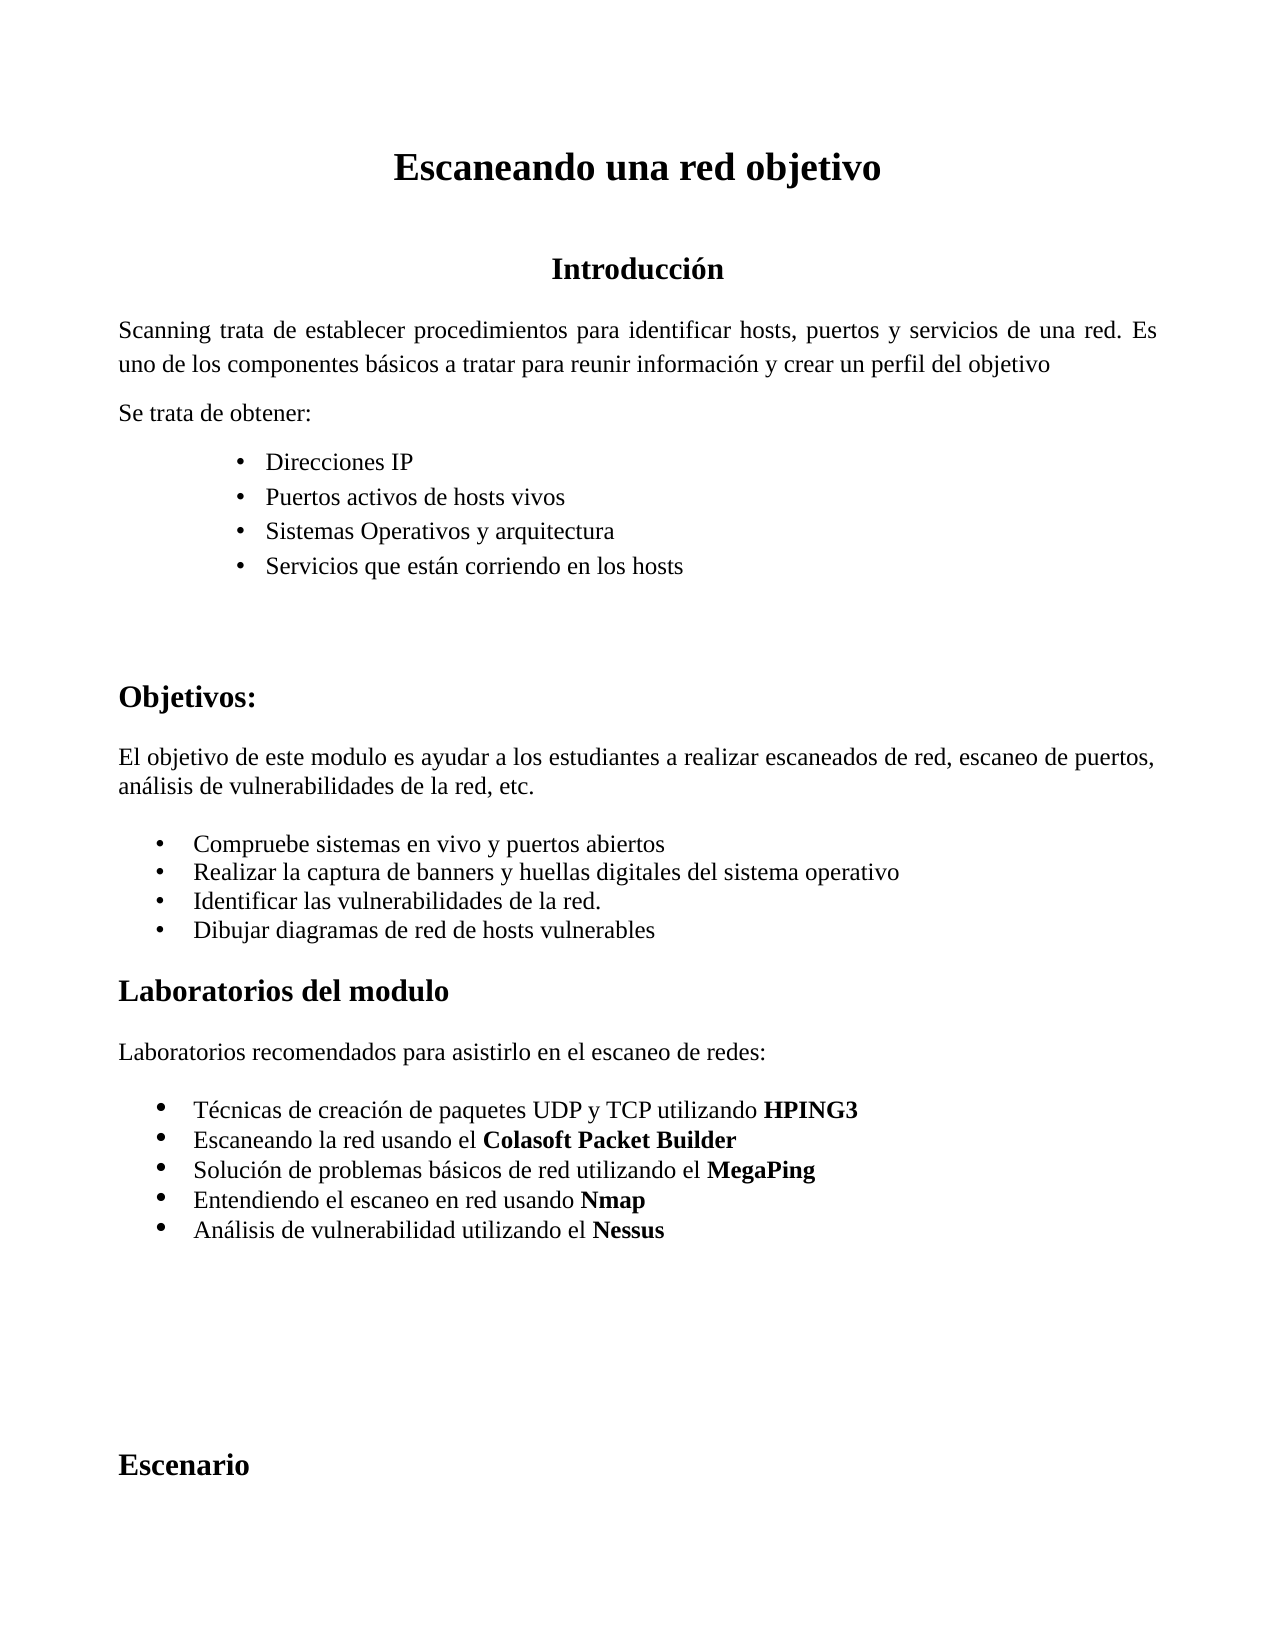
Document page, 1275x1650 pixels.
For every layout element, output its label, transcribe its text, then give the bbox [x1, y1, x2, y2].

text Escenario [118, 1446, 1157, 1482]
list Solución de problemas básicos de red utilizando el MegaPing [156, 1155, 1157, 1185]
list Direcciones IP [236, 447, 1157, 476]
list Compruebe sistemas en vivo y puertos abiertos [156, 829, 1157, 857]
text Objetivos: [118, 678, 1157, 714]
list Técnicas de creación de paquetes UDP y TCP utilizando HPING3 [156, 1095, 1157, 1125]
list Entendiendo el escaneo en red usando Nmap [156, 1185, 1157, 1215]
text El objetivo de este modulo es ayudar a los estudiantes a realizar escaneados de red, escaneo de puertos, análisis de vulnerabilidades de la red, etc. [118, 742, 1157, 800]
list Dibujar diagramas de red de hosts vulnerables [156, 915, 1157, 944]
list Realizar la captura de banners y huellas digitales del sistema operativo [156, 857, 1157, 886]
subtitle Escaneando una red objetivo [118, 143, 1157, 189]
text Scanning trata de establecer procedimientos para identificar hosts, puertos y servicios de una red. Es uno de los componentes básicos a tratar para reunir información y crear un perfil del objetivo [118, 315, 1157, 378]
list Análisis de vulnerabilidad utilizando el Nessus [156, 1215, 1157, 1245]
text Laboratorios del modulo [118, 972, 1157, 1008]
list Identificar las vulnerabilidades de la red. [156, 886, 1157, 915]
text Se trata de obtener: [118, 398, 1157, 427]
text Laboratorios recomendados para asistirlo en el escaneo de redes: [118, 1037, 1157, 1066]
list Escaneando la red usando el Colasoft Packet Builder [156, 1125, 1157, 1155]
list Servicios que están corriendo en los hosts [236, 551, 1157, 580]
list Puertos activos de hosts vivos [236, 482, 1157, 511]
text Introducción [118, 250, 1157, 286]
list Sistemas Operativos y arquitectura [236, 516, 1157, 545]
